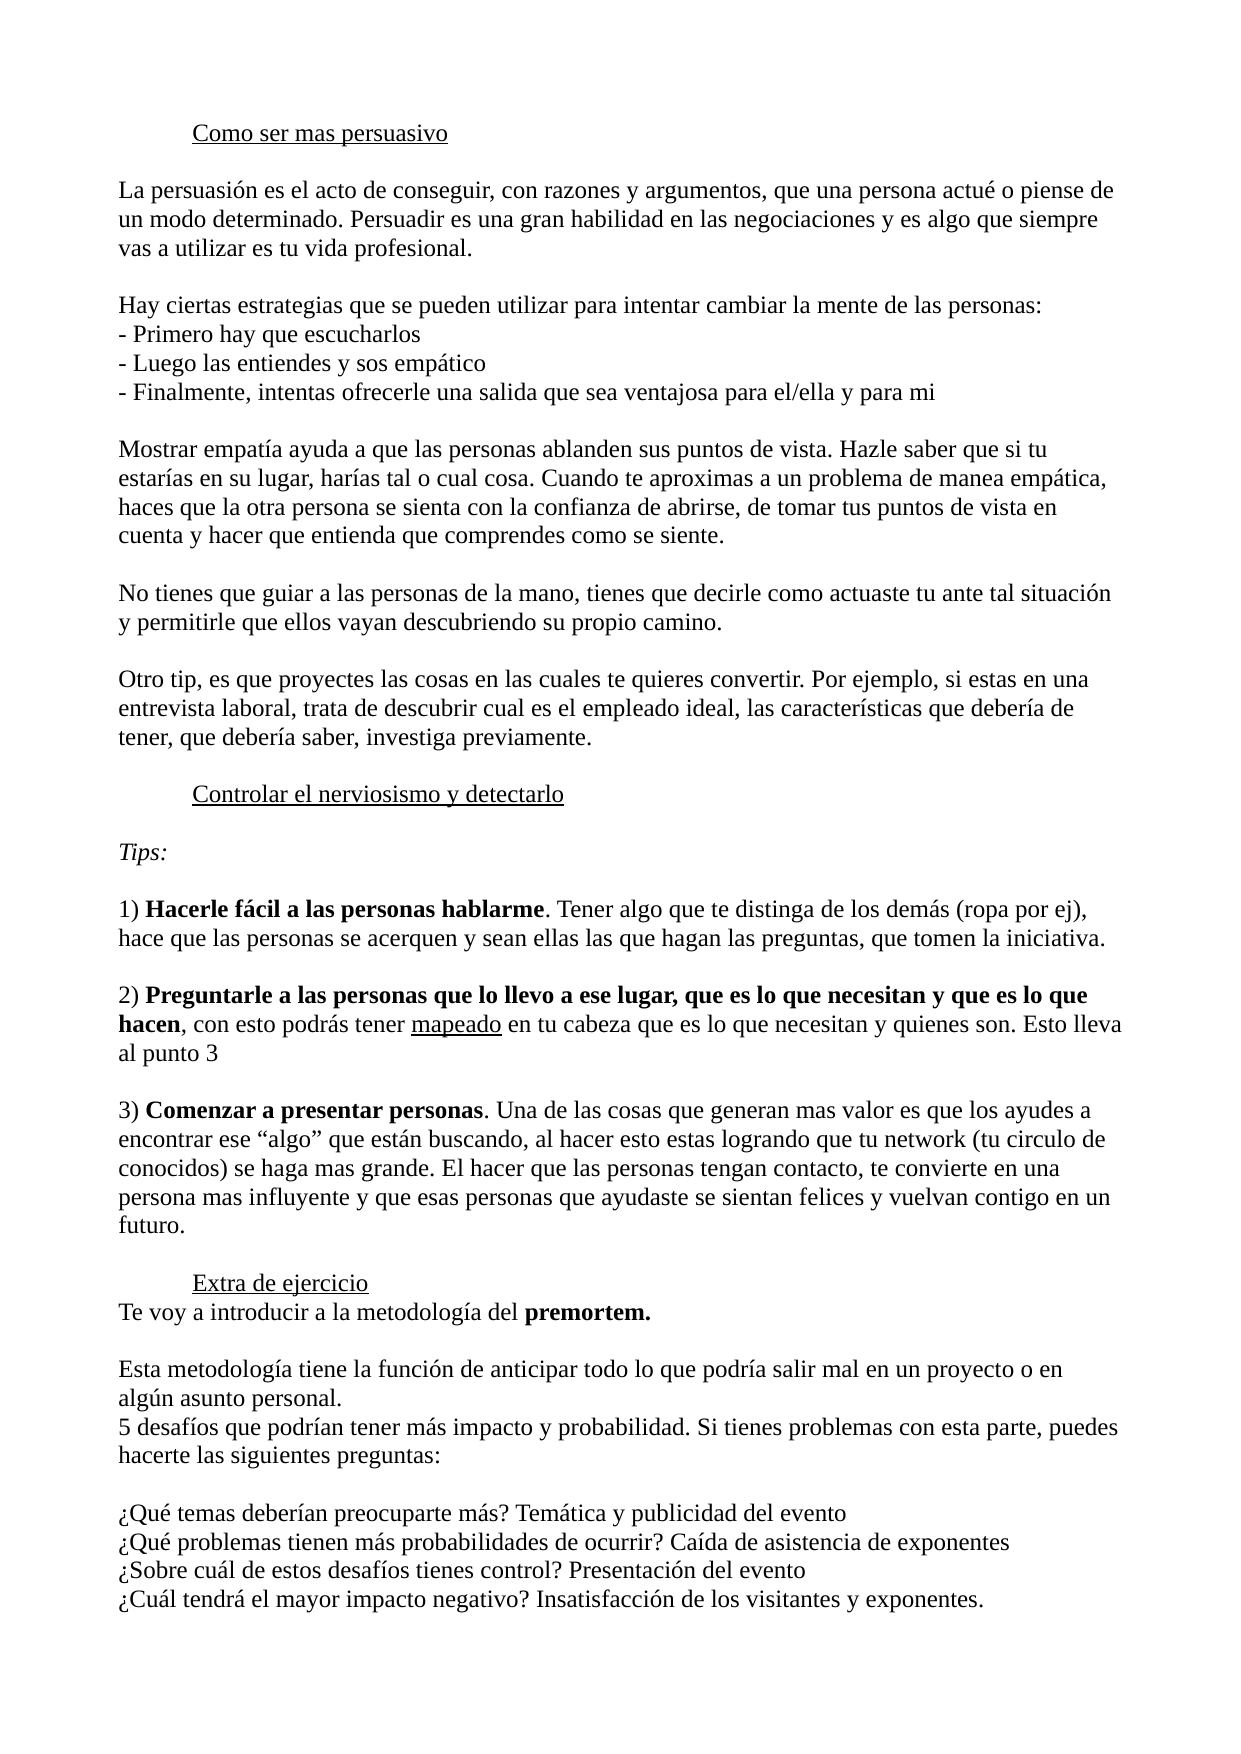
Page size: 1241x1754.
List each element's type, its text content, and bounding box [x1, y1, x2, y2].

text - Luego las entiendes y sos empático [118, 348, 1122, 377]
text Como ser mas persuasivo [118, 118, 1122, 147]
text Te voy a introducir a la metodología del premortem. [118, 1297, 1122, 1326]
text ¿Qué temas deberían preocuparte más? Temática y publicidad del evento [118, 1498, 1122, 1527]
text 2) Preguntarle a las personas que lo llevo a ese lugar, que es lo que necesitan y que es lo que hacen, con esto podrás tener mapeado en tu cabeza que es lo que necesitan y quienes son. Esto lleva al punto 3 [118, 981, 1122, 1067]
text Controlar el nerviosismo y detectarlo [118, 779, 1122, 808]
text ¿Qué problemas tienen más probabilidades de ocurrir? Caída de asistencia de exponentes [118, 1527, 1122, 1556]
text Esta metodología tiene la función de anticipar todo lo que podría salir mal en un proyecto o en algún asunto personal. [118, 1354, 1122, 1412]
text ¿Sobre cuál de estos desafíos tienes control? Presentación del evento [118, 1556, 1122, 1584]
text Hay ciertas estrategias que se pueden utilizar para intentar cambiar la mente de las personas: [118, 291, 1122, 319]
text La persuasión es el acto de conseguir, con razones y argumentos, que una persona actué o piense de un modo determinado. Persuadir es una gran habilidad en las negociaciones y es algo que siempre vas a utilizar es tu vida profesional. [118, 176, 1122, 262]
text 1) Hacerle fácil a las personas hablarme. Tener algo que te distinga de los demás (ropa por ej), hace que las personas se acerquen y sean ellas las que hagan las preguntas, que tomen la iniciativa. [118, 894, 1122, 952]
text ¿Cuál tendrá el mayor impacto negativo? Insatisfacción de los visitantes y exponentes. [118, 1584, 1122, 1613]
text - Primero hay que escucharlos [118, 319, 1122, 348]
text Mostrar empatía ayuda a que las personas ablanden sus puntos de vista. Hazle saber que si tu estarías en su lugar, harías tal o cual cosa. Cuando te aproximas a un problema de manea empática, haces que la otra persona se sienta con la confianza de abrirse, de tomar tus puntos de vista en cuenta y hacer que entienda que comprendes como se siente. [118, 434, 1122, 549]
text Extra de ejercicio [118, 1268, 1122, 1297]
text No tienes que guiar a las personas de la mano, tienes que decirle como actuaste tu ante tal situación y permitirle que ellos vayan descubriendo su propio camino. [118, 578, 1122, 636]
text Tips: [118, 837, 1122, 866]
text - Finalmente, intentas ofrecerle una salida que sea ventajosa para el/ella y para mi [118, 377, 1122, 406]
text 3) Comenzar a presentar personas. Una de las cosas que generan mas valor es que los ayudes a encontrar ese “algo” que están buscando, al hacer esto estas logrando que tu network (tu circulo de conocidos) se haga mas grande. El hacer que las personas tengan contacto, te convierte en una persona mas influyente y que esas personas que ayudaste se sientan felices y vuelvan contigo en un futuro. [118, 1096, 1122, 1239]
text Otro tip, es que proyectes las cosas en las cuales te quieres convertir. Por ejemplo, si estas en una entrevista laboral, trata de descubrir cual es el empleado ideal, las características que debería de tener, que debería saber, investiga previamente. [118, 664, 1122, 751]
text 5 desafíos que podrían tener más impacto y probabilidad. Si tienes problemas con esta parte, puedes hacerte las siguientes preguntas: [118, 1412, 1122, 1469]
